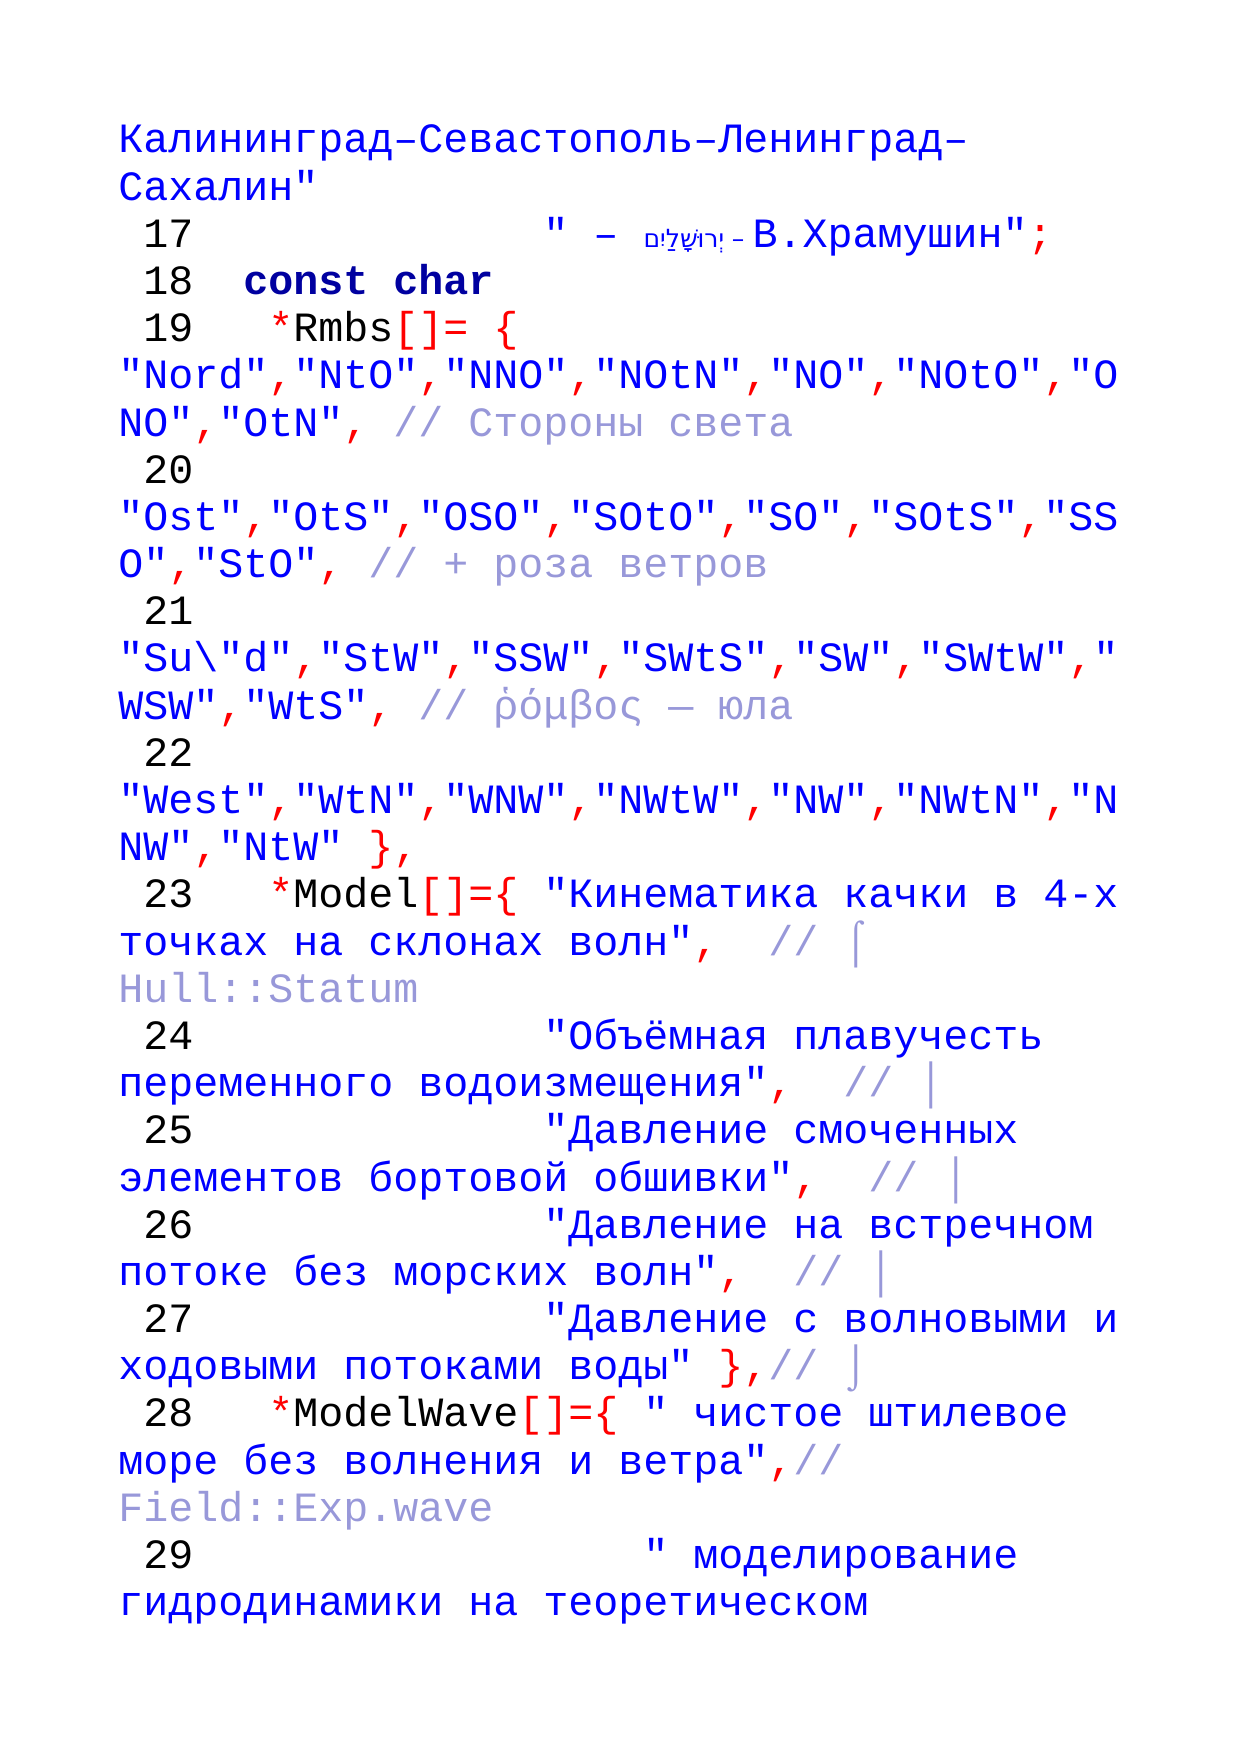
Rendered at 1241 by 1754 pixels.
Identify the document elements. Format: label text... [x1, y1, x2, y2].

subtitle 16 CopyRight[]="\n «МИДВ» ©1975-2023 Калининград–Севастополь–Ленинград–Сахалин" [118, 118, 1122, 212]
subtitle 26 "Давление на встречном потоке без морских волн", // │ [118, 1203, 1122, 1298]
subtitle 28 *ModelWave[]={ " чистое штилевое море без волнения и ветра",// Field::Exp.wave [118, 1392, 1122, 1534]
subtitle 29 " моделирование гидродинамики на теоретическом [118, 1534, 1122, 1628]
subtitle 25 "Давление смоченных элементов бортовой обшивки", // │ [118, 1109, 1122, 1203]
subtitle 27 "Давление с волновыми и ходовыми потоками воды" },// ⌡ [118, 1298, 1122, 1392]
subtitle 20 "Ost","OtS","OSO","SOtO","SO","SOtS","SSO","StO", // + роза ветров [118, 448, 1122, 590]
subtitle 19 *Rmbs[]= { "Nord","NtO","NNO","NOtN","NO","NOtO","ONO","OtN", // Стороны света [118, 307, 1122, 448]
subtitle 17 " – יְרוּשָׁלַיִם – В.Храмушин"; [118, 212, 1122, 260]
subtitle 21 "Su\"d","StW","SSW","SWtS","SW","SWtW","WSW","WtS", // ῥόμβος — юла [118, 590, 1122, 732]
subtitle 23 *Model[]={ "Кинематика качки в 4-х точках на склонах волн", // ⌠ Hull::Statum [118, 873, 1122, 1015]
subtitle 24 "Объёмная плавучесть переменного водоизмещения", // │ [118, 1015, 1122, 1109]
subtitle 22 "West","WtN","WNW","NWtW","NW","NWtN","NNW","NtW" }, [118, 732, 1122, 873]
subtitle 18 const char [118, 260, 1122, 307]
